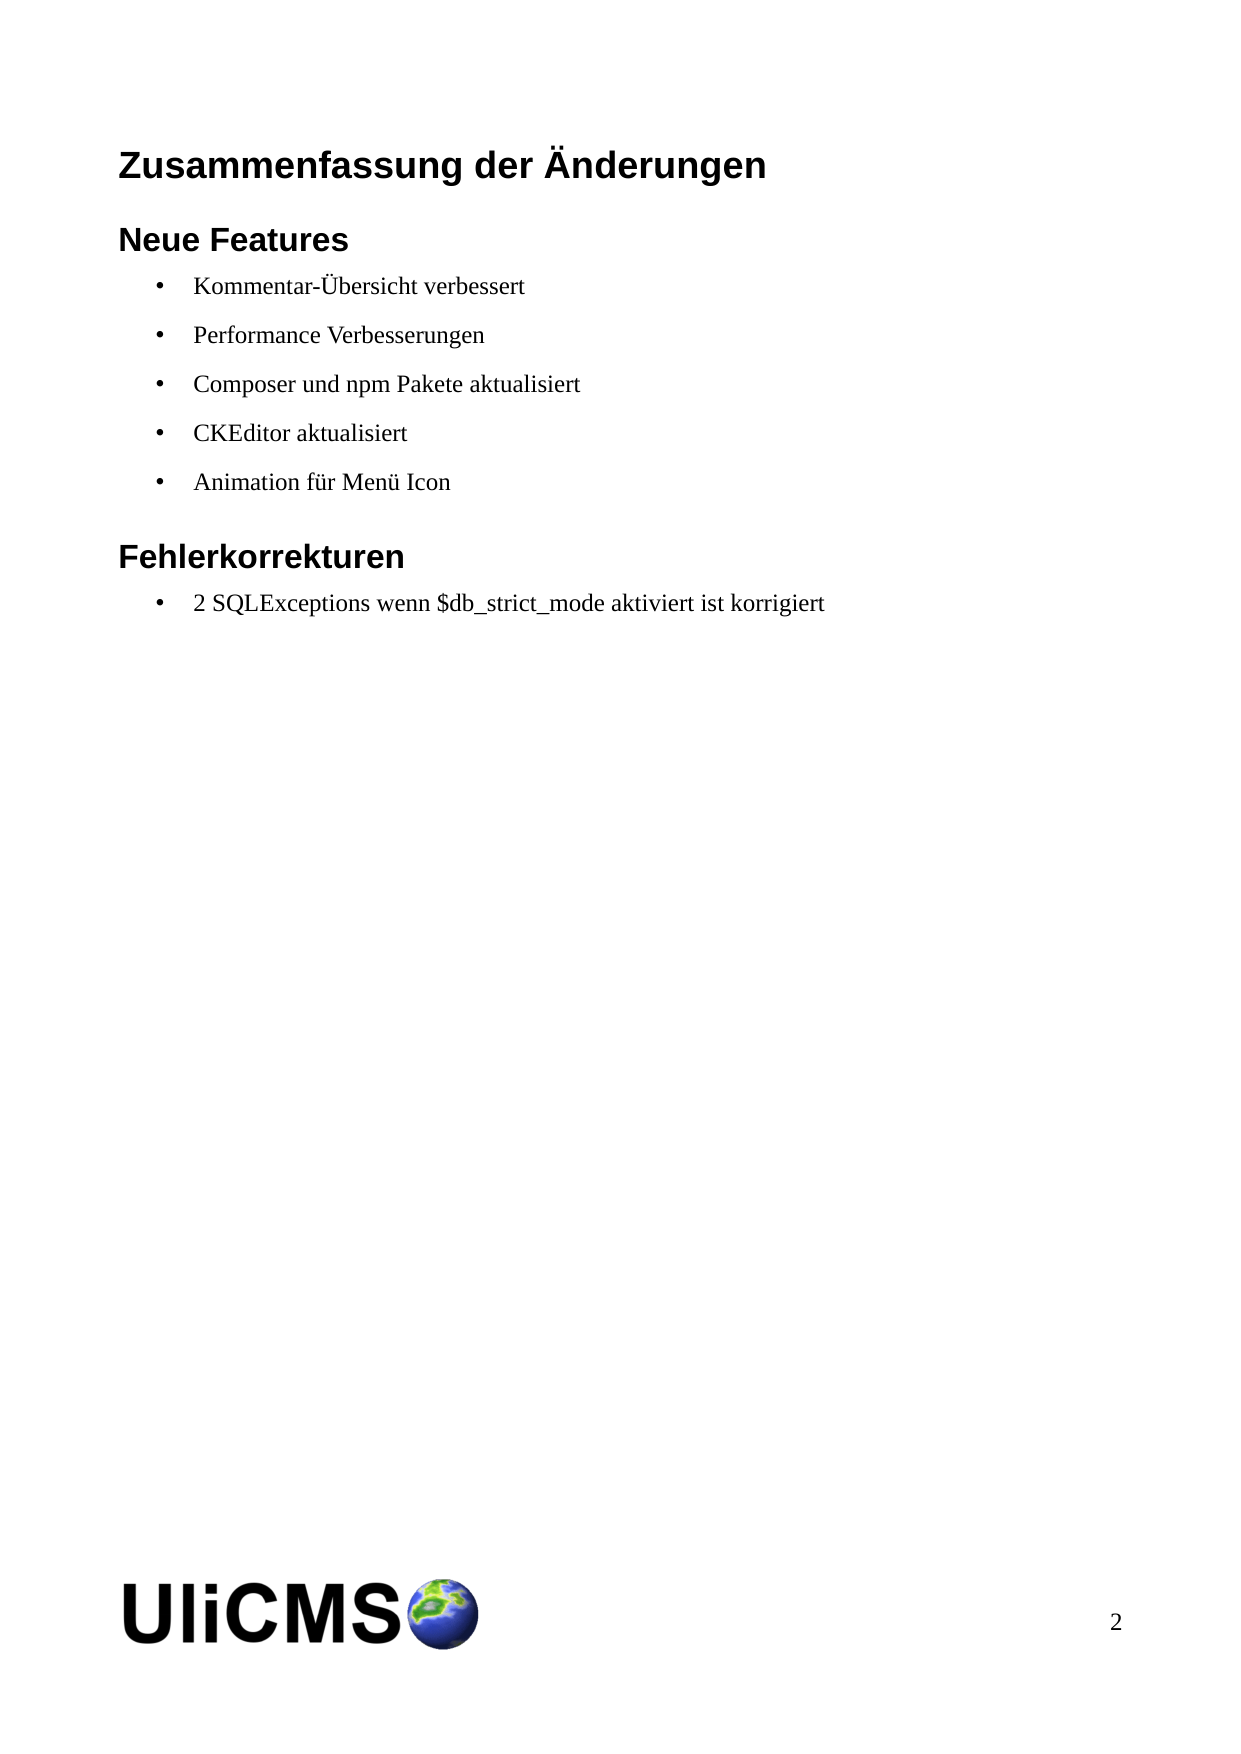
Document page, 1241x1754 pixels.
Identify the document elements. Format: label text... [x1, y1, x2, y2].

subtitle Fehlerkorrekturen [118, 537, 1122, 576]
list Composer und npm Pakete aktualisiert [156, 369, 1122, 398]
list Performance Verbesserungen [156, 320, 1122, 349]
list Kommentar-Übersicht verbessert [156, 271, 1122, 300]
list Animation für Menü Icon [156, 467, 1122, 496]
subtitle Neue Features [118, 220, 1122, 259]
list 2 SQLExceptions wenn $db_strict_mode aktiviert ist korrigiert [156, 588, 1122, 617]
picture [118, 1578, 479, 1652]
list CKEditor aktualisiert [156, 418, 1122, 447]
